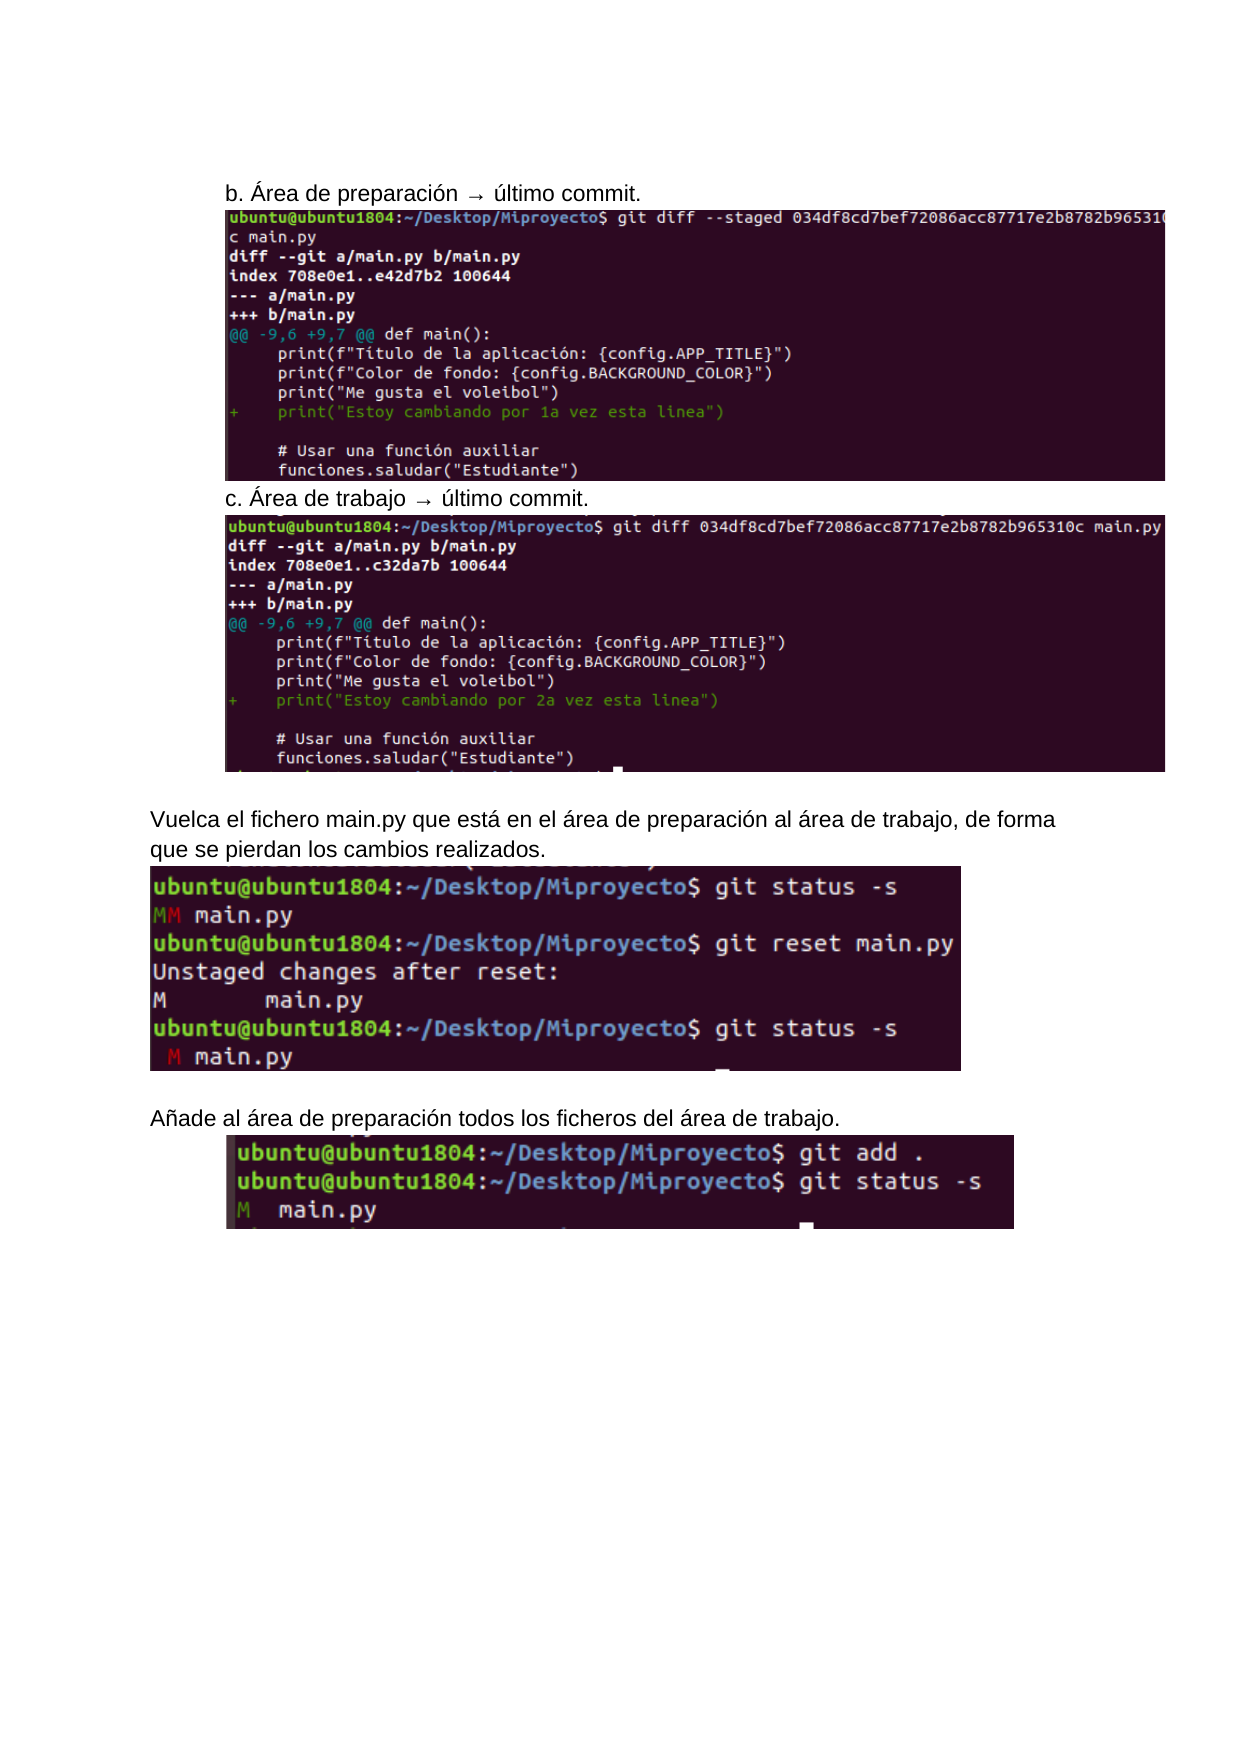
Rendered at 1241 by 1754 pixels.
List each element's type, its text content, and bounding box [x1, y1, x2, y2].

text b. Área de preparación → último commit. [150, 180, 1090, 207]
text Vuelca el fichero main.py que está en el área de preparación al área de trabajo, de forma que se pierdan los cambios realizados. [150, 806, 1090, 862]
text Añade al área de preparación todos los ficheros del área de trabajo. [150, 1105, 1090, 1131]
picture [225, 210, 1166, 481]
picture [226, 1135, 1014, 1229]
picture [225, 515, 1166, 772]
text c. Área de trabajo → último commit. [150, 485, 1090, 511]
picture [150, 866, 961, 1071]
